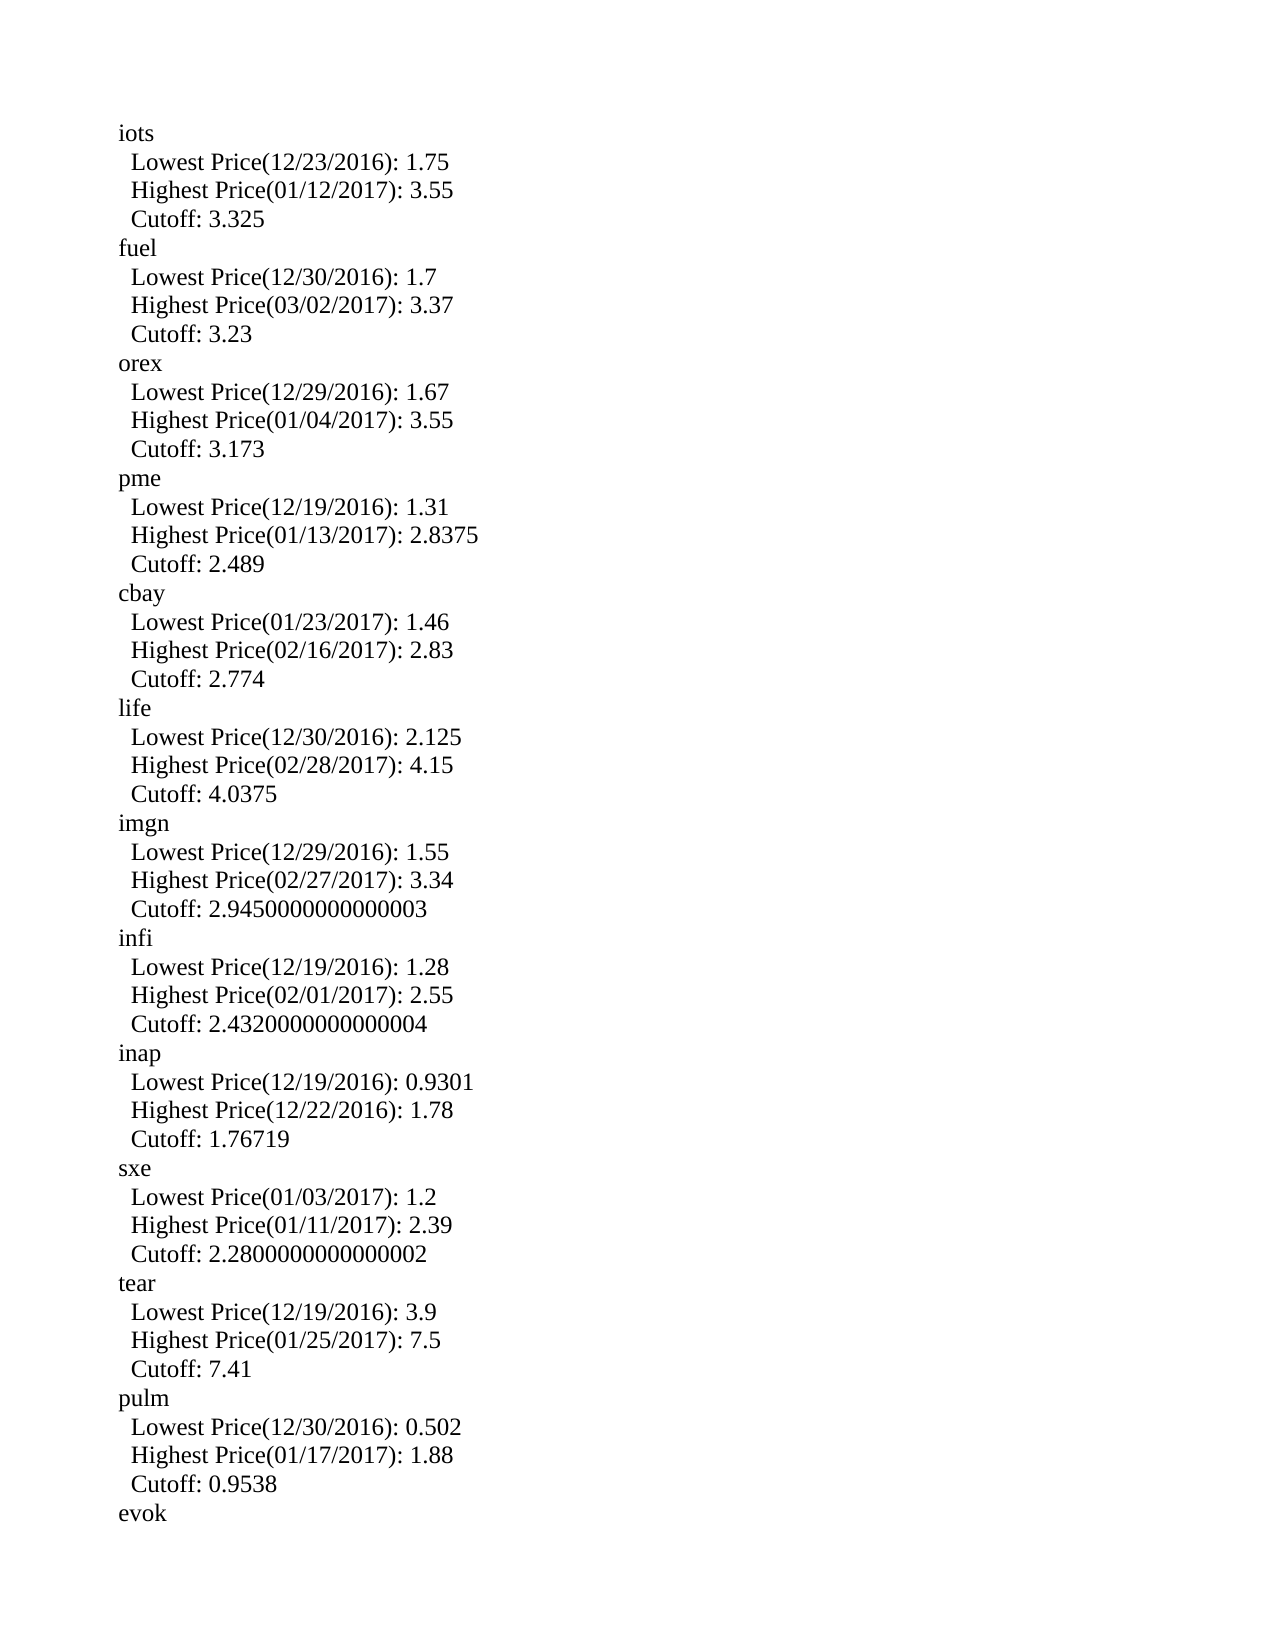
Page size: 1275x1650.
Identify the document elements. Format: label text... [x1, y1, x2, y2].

text Highest Price(03/02/2017): 3.37 [118, 291, 1157, 319]
text Lowest Price(12/30/2016): 2.125 [118, 722, 1157, 751]
text Cutoff: 2.9450000000000003 [118, 894, 1157, 923]
text Lowest Price(12/19/2016): 0.9301 [118, 1067, 1157, 1096]
text Highest Price(02/16/2017): 2.83 [118, 636, 1157, 664]
text Cutoff: 2.2800000000000002 [118, 1239, 1157, 1268]
text Lowest Price(12/19/2016): 1.28 [118, 952, 1157, 981]
text Lowest Price(12/29/2016): 1.67 [118, 377, 1157, 406]
text Lowest Price(12/23/2016): 1.75 [118, 147, 1157, 176]
text pulm [118, 1383, 1157, 1412]
text fuel [118, 233, 1157, 262]
text Cutoff: 3.23 [118, 319, 1157, 348]
text Lowest Price(12/29/2016): 1.55 [118, 837, 1157, 866]
text Highest Price(01/12/2017): 3.55 [118, 176, 1157, 204]
text Cutoff: 3.173 [118, 434, 1157, 463]
text Lowest Price(12/30/2016): 1.7 [118, 262, 1157, 291]
text Highest Price(01/04/2017): 3.55 [118, 406, 1157, 434]
text Highest Price(01/17/2017): 1.88 [118, 1441, 1157, 1469]
text sxe [118, 1153, 1157, 1182]
text Lowest Price(12/19/2016): 3.9 [118, 1297, 1157, 1326]
text Lowest Price(12/30/2016): 0.502 [118, 1412, 1157, 1441]
text Cutoff: 2.4320000000000004 [118, 1009, 1157, 1038]
text imgn [118, 808, 1157, 837]
text Cutoff: 0.9538 [118, 1469, 1157, 1498]
text iots [118, 118, 1157, 147]
text Lowest Price(01/23/2017): 1.46 [118, 607, 1157, 636]
text Highest Price(12/22/2016): 1.78 [118, 1096, 1157, 1124]
text Cutoff: 1.76719 [118, 1124, 1157, 1153]
text Highest Price(01/13/2017): 2.8375 [118, 521, 1157, 549]
text Lowest Price(12/19/2016): 1.31 [118, 492, 1157, 521]
text Highest Price(01/25/2017): 7.5 [118, 1326, 1157, 1354]
text Highest Price(02/28/2017): 4.15 [118, 751, 1157, 779]
text life [118, 693, 1157, 722]
text Highest Price(02/27/2017): 3.34 [118, 866, 1157, 894]
text Highest Price(01/11/2017): 2.39 [118, 1211, 1157, 1239]
text cbay [118, 578, 1157, 607]
text infi [118, 923, 1157, 952]
text tear [118, 1268, 1157, 1297]
text inap [118, 1038, 1157, 1067]
text pme [118, 463, 1157, 492]
text Lowest Price(01/03/2017): 1.2 [118, 1182, 1157, 1211]
text Cutoff: 2.774 [118, 664, 1157, 693]
text Highest Price(02/01/2017): 2.55 [118, 981, 1157, 1009]
text Cutoff: 4.0375 [118, 779, 1157, 808]
text orex [118, 348, 1157, 377]
text Cutoff: 7.41 [118, 1354, 1157, 1383]
text evok [118, 1498, 1157, 1527]
text Cutoff: 3.325 [118, 204, 1157, 233]
text Cutoff: 2.489 [118, 549, 1157, 578]
